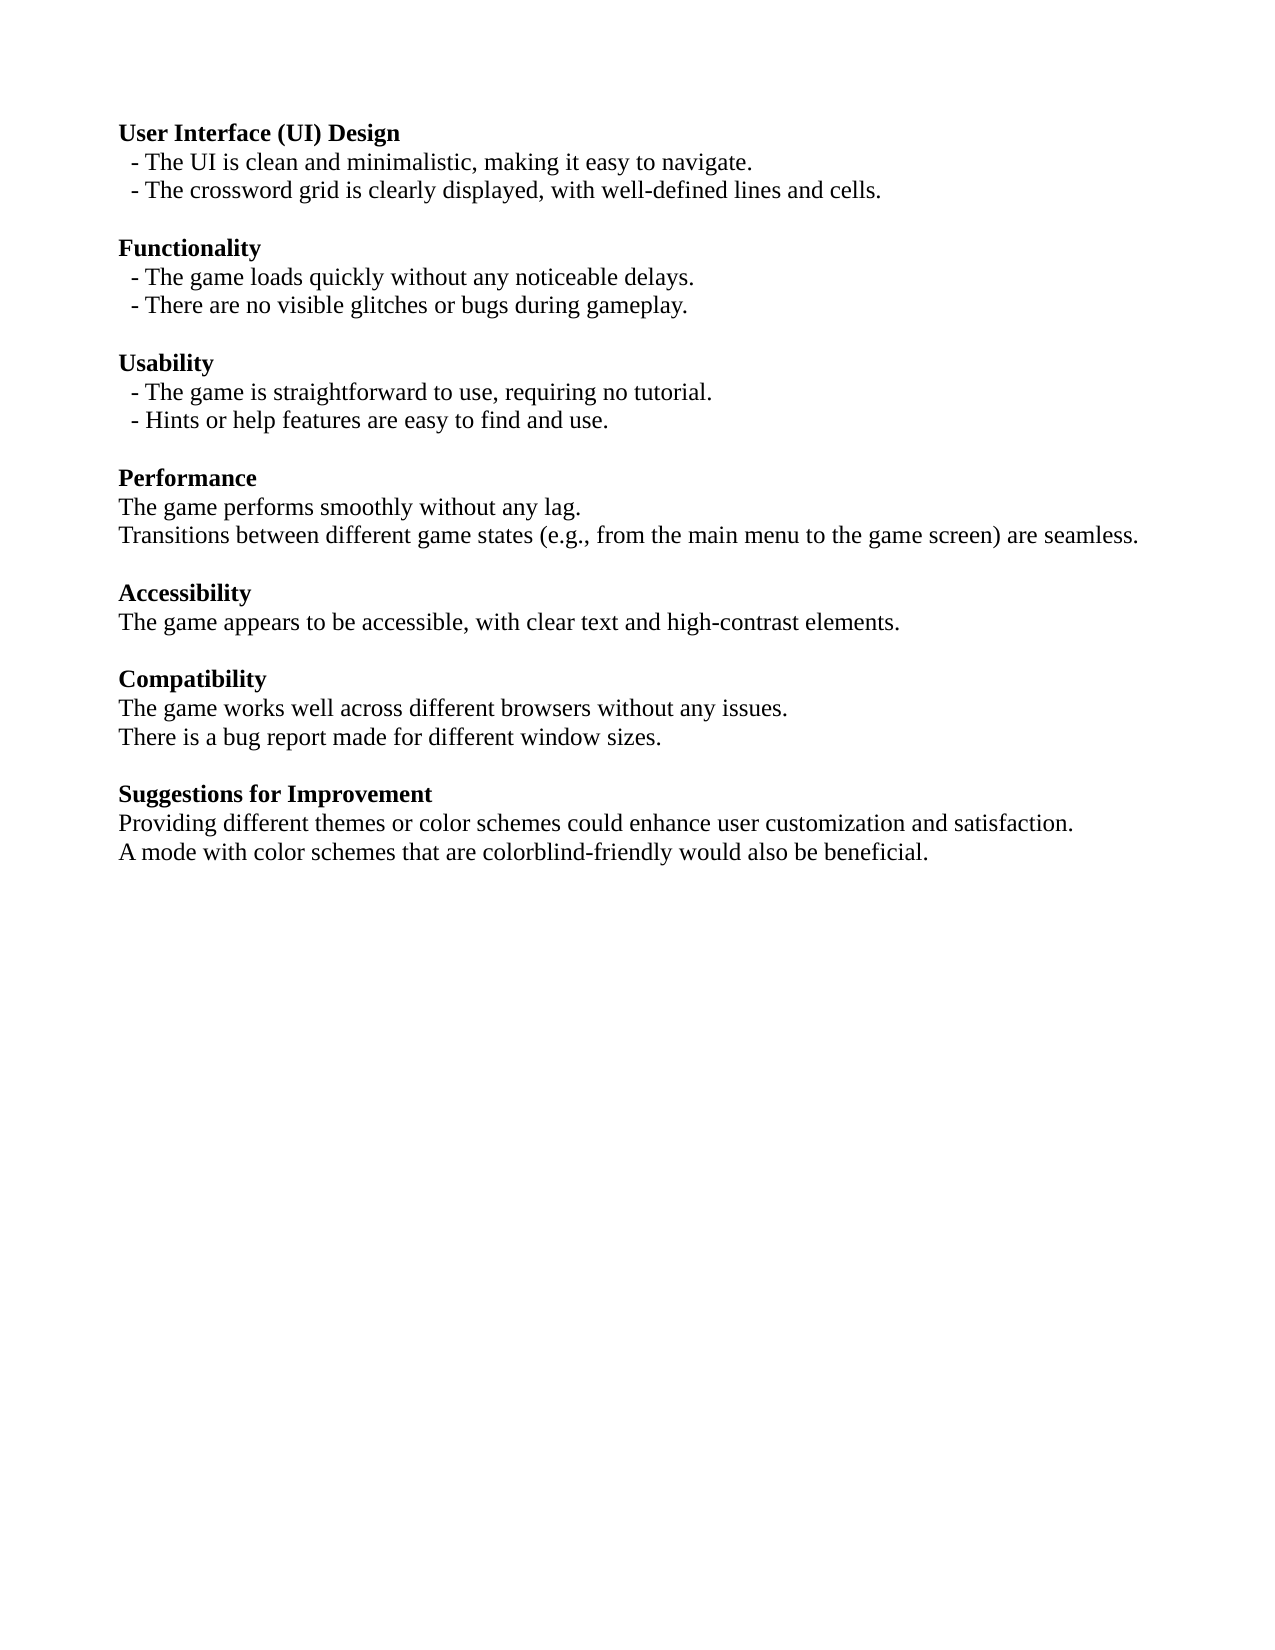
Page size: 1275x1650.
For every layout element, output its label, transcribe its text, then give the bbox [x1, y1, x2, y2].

text User Interface (UI) Design - The UI is clean and minimalistic, making it easy to navigate. - The crossword grid is clearly displayed, with well-defined lines and cells. Functionality - The game loads quickly without any noticeable delays. - There are no visible glitches or bugs during gameplay. Usability - The game is straightforward to use, requiring no tutorial. - Hints or help features are easy to find and use. Performance The game performs smoothly without any lag. Transitions between different game states (e.g., from the main menu to the game screen) are seamless. Accessibility The game appears to be accessible, with clear text and high-contrast elements. Compatibility The game works well across different browsers without any issues. There is a bug report made for different window sizes. Suggestions for Improvement Providing different themes or color schemes could enhance user customization and satisfaction. A mode with color schemes that are colorblind-friendly would also be beneficial. [118, 118, 1157, 894]
